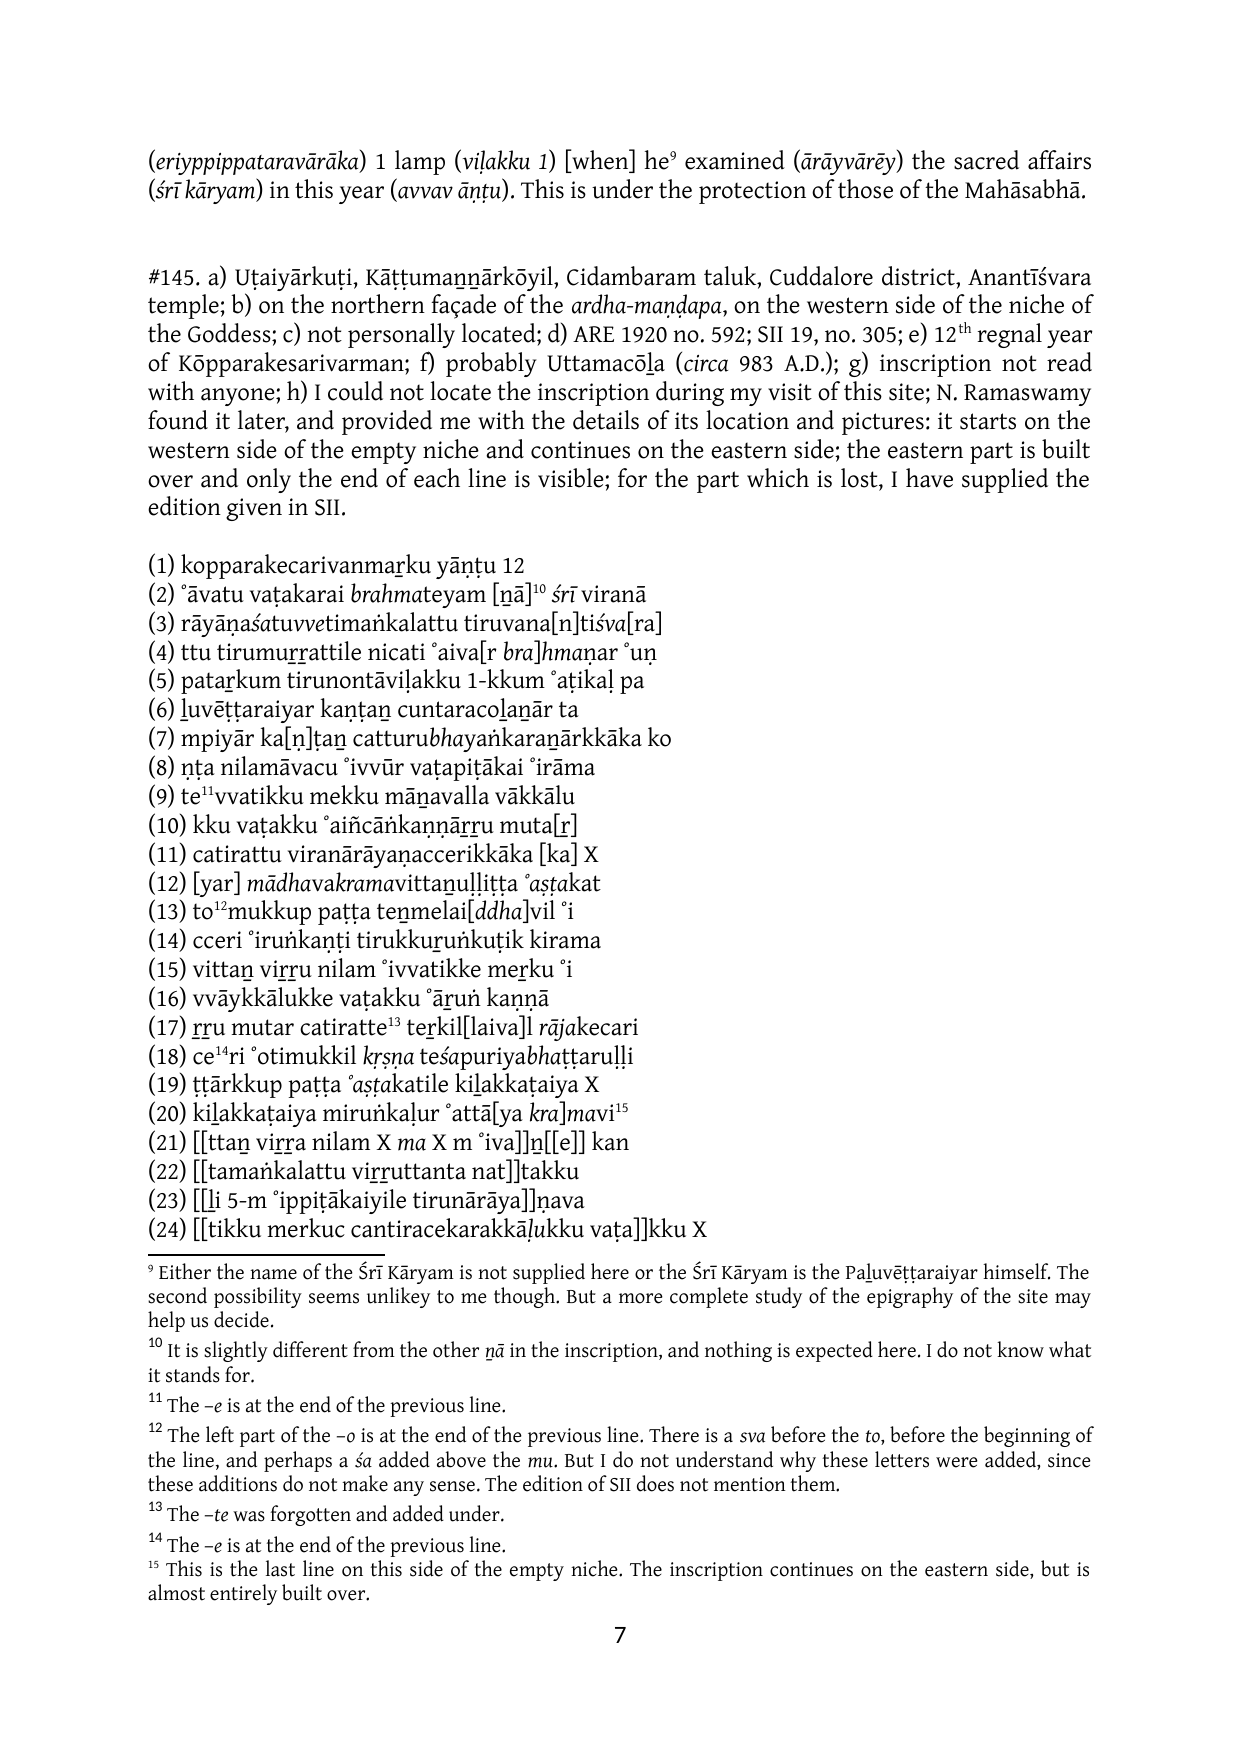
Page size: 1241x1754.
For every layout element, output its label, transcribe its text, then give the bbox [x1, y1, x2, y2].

text (24) [[tikku merkuc cantiracekarakkāḷukku vaṭa]]kku X [148, 1215, 1093, 1244]
text (18) ceri ˚otimukkil kṛṣṇa teśapuriyabhaṭṭaruḷḷi [148, 1042, 1093, 1071]
text (13) tomukkup paṭṭa teṉmelai[ddha]vil ˚i [148, 898, 1093, 927]
text (17) ṟṟu mutar catiratte teṟkil[laiva]l rājakecari [148, 1013, 1093, 1042]
text (14) cceri ˚iruṅkaṇṭi tirukkuṟuṅkuṭik kirama [148, 927, 1093, 956]
text (8) ṇṭa nilamāvacu ˚ivvūr vaṭapiṭākai ˚irāma [148, 753, 1093, 782]
text (eriyppippataravārāka) 1 lamp (viḷakku 1) [when] he examined (ārāyvārēy) the sacred affairs (śrī kāryam) in this year (avvav āṇṭu). This is under the protection of those of the Mahāsabhā. [148, 148, 1093, 205]
text (10) kku vaṭakku ˚aiñcāṅkaṇṇāṟṟu muta[ṟ] [148, 811, 1093, 840]
text (19) ṭṭārkkup paṭṭa ˚aṣṭakatile kiḻakkaṭaiya X [148, 1071, 1093, 1100]
text (20) kiḻakkaṭaiya miruṅkaḷur ˚attā[ya kra]mavi [148, 1100, 1093, 1129]
text (21) [[ttaṉ viṟṟa nilam X ma X m ˚iva]]ṉ[[e]] kan [148, 1129, 1093, 1157]
text (16) vvāykkālukke vaṭakku ˚āṟuṅ kaṇṇā [148, 984, 1093, 1013]
text The –e is at the end of the previous line. [148, 1528, 1093, 1558]
text It is slightly different from the other ṉā in the inscription, and nothing is expected here. I do not know what it stands for. [148, 1333, 1093, 1388]
text (1) kopparakecarivanmaṟku yāṇṭu 12 [148, 552, 1093, 580]
text (12) [yar] mādhavakramavittaṉuḷḷiṭṭa ˚aṣṭakat [148, 869, 1093, 898]
text (2) ˚āvatu vaṭakarai brahmateyam [ṉā] śrī viranā [148, 580, 1093, 609]
text This is the last line on this side of the empty niche. The inscription continues on the eastern side, but is almost entirely built over. [148, 1558, 1093, 1606]
text (23) [[ḻi 5-m ˚ippiṭākaiyile tirunārāya]]ṇava [148, 1186, 1093, 1215]
text (22) [[tamaṅkalattu viṟṟuttanta nat]]takku [148, 1157, 1093, 1186]
text The –e is at the end of the previous line. [148, 1388, 1093, 1418]
text (6) ḻuvēṭṭaraiyar kaṇṭaṉ cuntaracoḻaṉār ta [148, 696, 1093, 725]
text #145. a) Uṭaiyārkuṭi, Kāṭṭumaṉṉārkōyil, Cidambaram taluk, Cuddalore district, Anantīśvara temple; b) on the northern façade of the ardha-maṇḍapa, on the western side of the niche of the Goddess; c) not personally located; d) ARE 1920 no. 592; SII 19, no. 305; e) 12th regnal year of Kōpparakesarivarman; f) probably Uttamacōḻa (circa 983 A.D.); g) inscription not read with anyone; h) I could not locate the inscription during my visit of this site; N. Ramaswamy found it later, and provided me with the details of its location and pictures: it starts on the western side of the empty niche and continues on the eastern side; the eastern part is built over and only the end of each line is visible; for the part which is lost, I have supplied the edition given in SII. [148, 263, 1093, 523]
text (7) mpiyār ka[ṇ]ṭaṉ catturubhayaṅkaraṉārkkāka ko [148, 725, 1093, 753]
text (4) ttu tirumuṟṟattile nicati ˚aiva[r bra]hmaṇar ˚uṇ [148, 638, 1093, 667]
text (5) pataṟkum tirunontāviḷakku 1-kkum ˚aṭikaḷ pa [148, 667, 1093, 696]
text The –te was forgotten and added under. [148, 1497, 1093, 1528]
text Either the name of the Śrī Kāryam is not supplied here or the Śrī Kāryam is the Paḻuvēṭṭaraiyar himself. The second possibility seems unlikey to me though. But a more complete study of the epigraphy of the site may help us decide. [148, 1261, 1093, 1333]
text The left part of the –o is at the end of the previous line. There is a sva before the to, before the beginning of the line, and perhaps a śa added above the mu. But I do not understand why these letters were added, since these additions do not make any sense. The edition of SII does not mention them. [148, 1418, 1093, 1497]
text (3) rāyāṇaśatuvvetimaṅkalattu tiruvana[n]tiśva[ra] [148, 609, 1093, 638]
text (9) tevvatikku mekku māṉavalla vākkālu [148, 782, 1093, 811]
text (11) catirattu viranārāyaṇaccerikkāka [ka] X [148, 840, 1093, 869]
text (15) vittaṉ viṟṟu nilam ˚ivvatikke meṟku ˚i [148, 956, 1093, 984]
